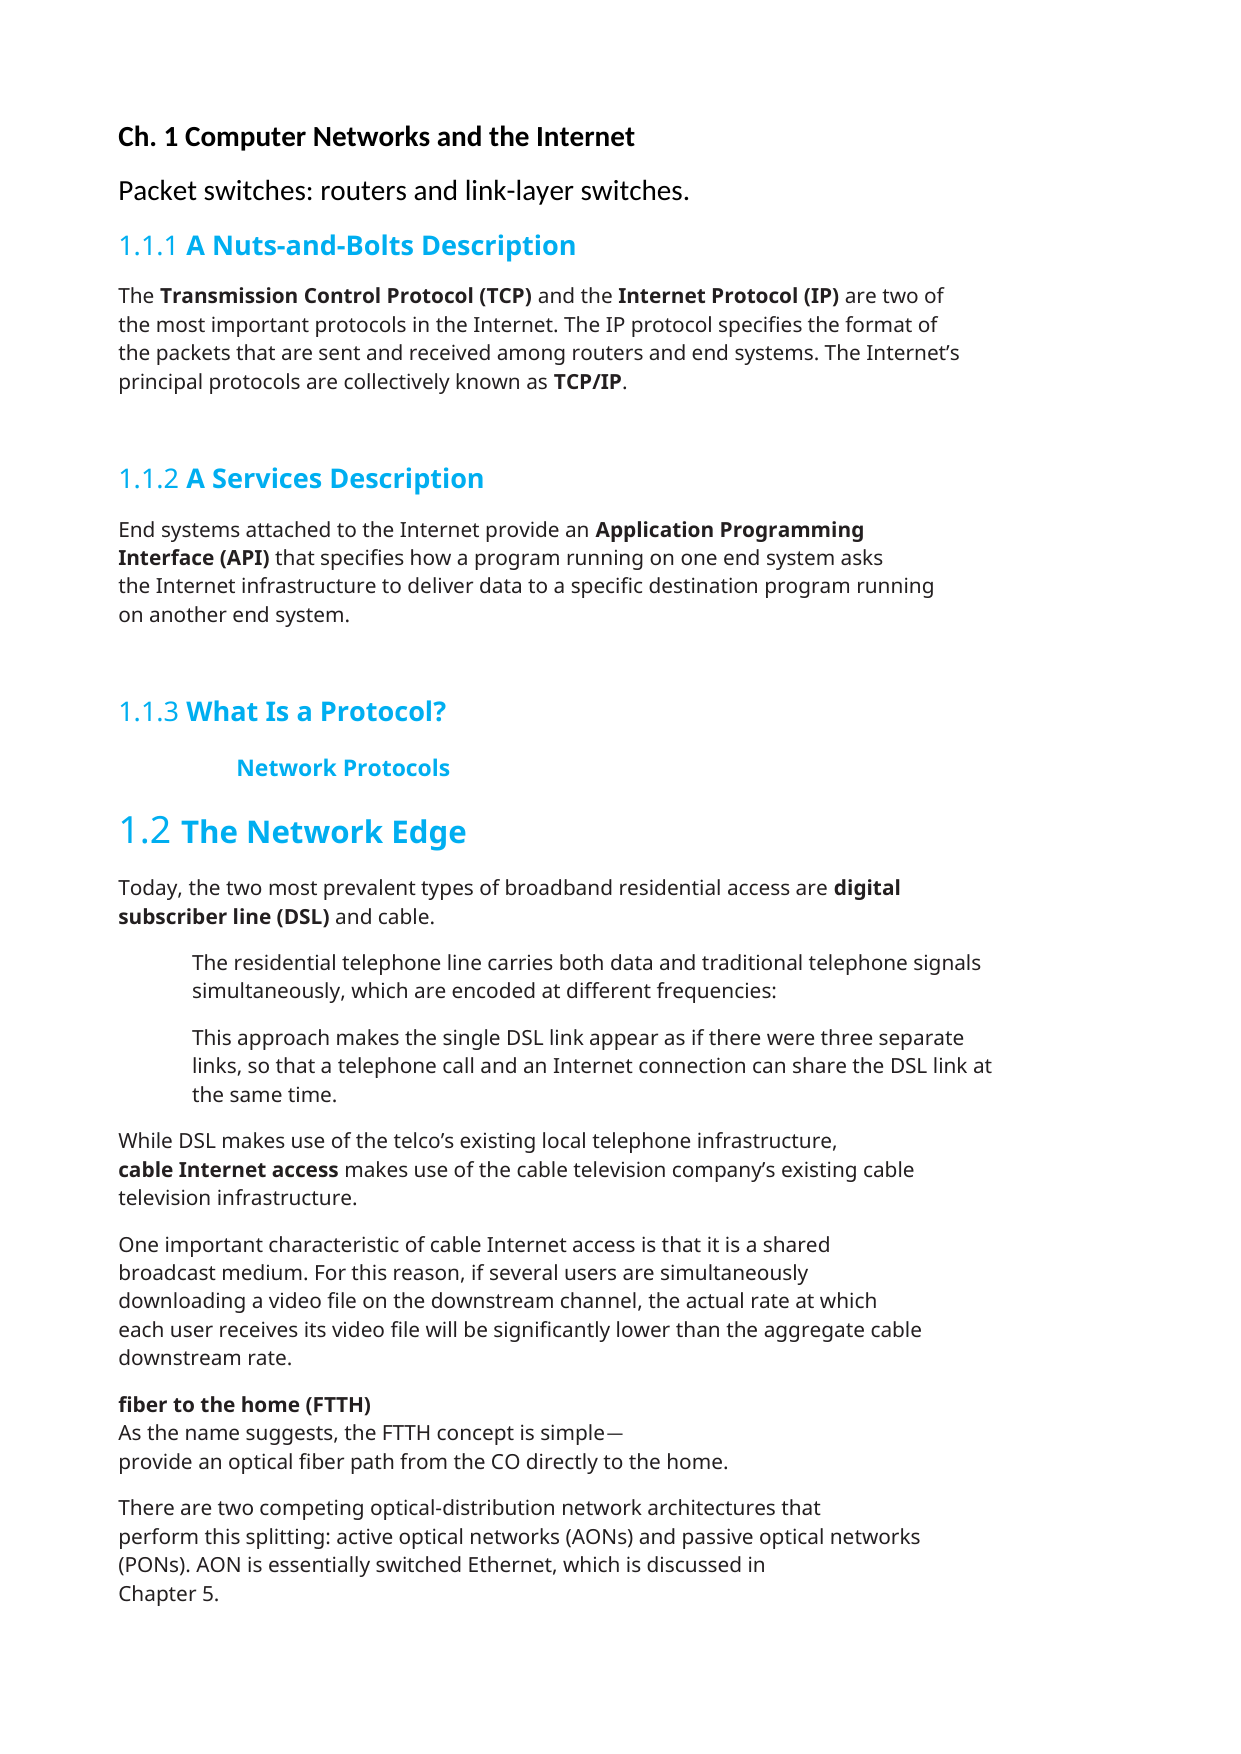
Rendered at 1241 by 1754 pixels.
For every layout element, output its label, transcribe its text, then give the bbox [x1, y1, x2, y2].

text on another end system. [118, 600, 1122, 628]
text 1.1.1 A Nuts-and-Bolts Description [118, 226, 1122, 263]
text provide an optical fiber path from the CO directly to the home. [118, 1447, 1122, 1475]
text The residential telephone line carries both data and traditional telephone signals [192, 948, 1122, 977]
text Network Protocols [118, 748, 1122, 785]
text End systems attached to the Internet provide an Application Programming [118, 515, 1122, 543]
text There are two competing optical-distribution network architectures that [118, 1493, 1122, 1522]
text Today, the two most prevalent types of broadband residential access are digital [118, 873, 1122, 902]
text cable Internet access makes use of the cable television company’s existing cable [118, 1155, 1122, 1183]
text This approach makes the single DSL link appear as if there were three separate [192, 1023, 1122, 1052]
text Packet switches: routers and link-layer switches. [118, 172, 1122, 208]
text Interface (API) that specifies how a program running on one end system asks [118, 543, 1122, 572]
text the Internet infrastructure to deliver data to a specific destination program running [118, 572, 1122, 600]
text broadcast medium. For this reason, if several users are simultaneously [118, 1258, 1122, 1287]
text links, so that a telephone call and an Internet connection can share the DSL link at [192, 1052, 1122, 1080]
text fiber to the home (FTTH) [118, 1390, 1122, 1418]
text downstream rate. [118, 1343, 1122, 1372]
text television infrastructure. [118, 1183, 1122, 1212]
text While DSL makes use of the telco’s existing local telephone infrastructure, [118, 1126, 1122, 1155]
text 1.1.2 A Services Description [118, 459, 1122, 496]
text the same time. [192, 1080, 1122, 1108]
text One important characteristic of cable Internet access is that it is a shared [118, 1230, 1122, 1258]
text the most important protocols in the Internet. The IP protocol specifies the format of [118, 310, 1122, 338]
text principal protocols are collectively known as TCP/IP. [118, 367, 1122, 395]
text As the name suggests, the FTTH concept is simple— [118, 1418, 1122, 1447]
text Chapter 5. [118, 1579, 1122, 1607]
text 1.2 The Network Edge [118, 803, 1122, 854]
text each user receives its video file will be significantly lower than the aggregate cable [118, 1315, 1122, 1343]
text (PONs). AON is essentially switched Ethernet, which is discussed in [118, 1550, 1122, 1579]
text downloading a video file on the downstream channel, the actual rate at which [118, 1287, 1122, 1315]
text the packets that are sent and received among routers and end systems. The Internet’s [118, 338, 1122, 367]
text simultaneously, which are encoded at different frequencies: [192, 977, 1122, 1005]
text subscriber line (DSL) and cable. [118, 902, 1122, 930]
text perform this splitting: active optical networks (AONs) and passive optical networks [118, 1522, 1122, 1550]
text 1.1.3 What Is a Protocol? [118, 692, 1122, 729]
text The Transmission Control Protocol (TCP) and the Internet Protocol (IP) are two of [118, 282, 1122, 310]
text Ch. 1 Computer Networks and the Internet [118, 118, 1122, 154]
